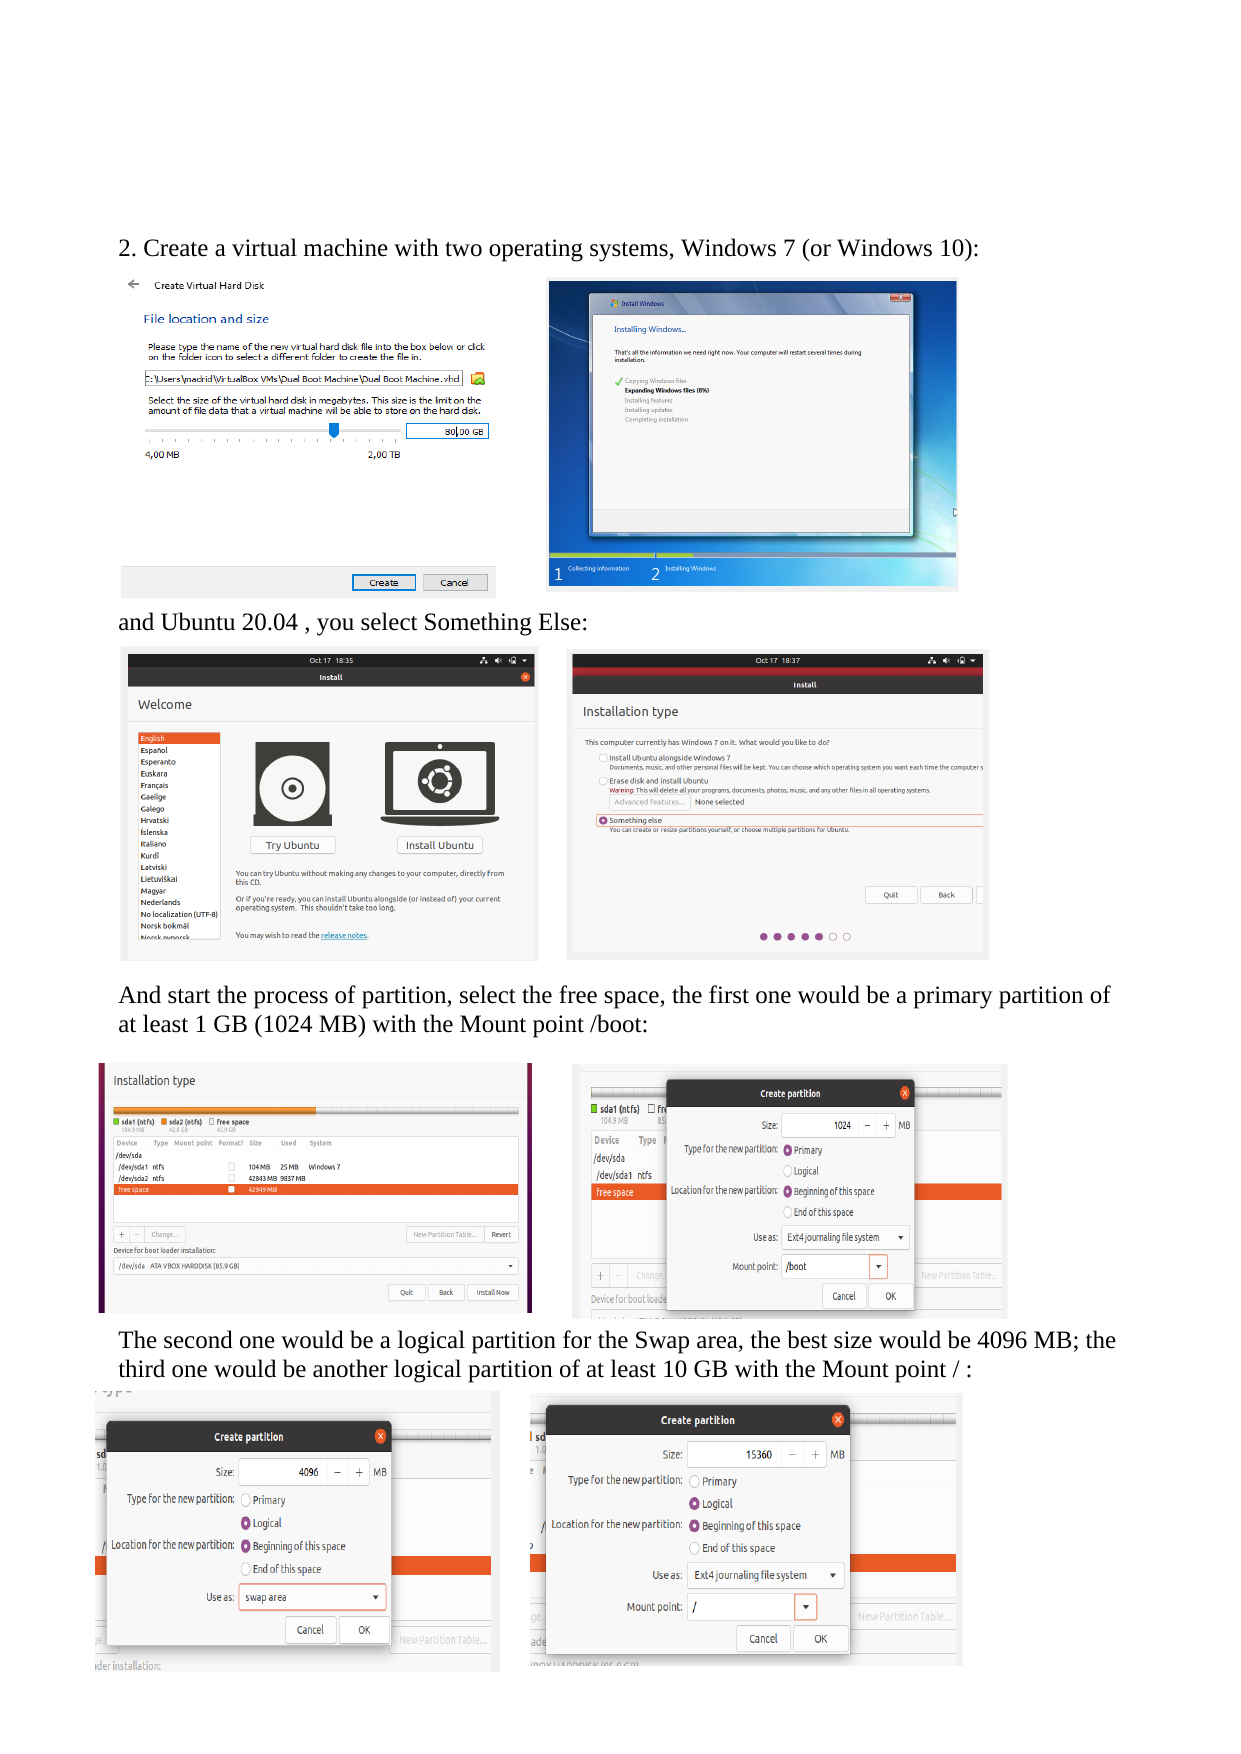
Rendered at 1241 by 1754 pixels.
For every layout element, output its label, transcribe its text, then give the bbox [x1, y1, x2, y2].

picture [120, 646, 539, 961]
text and Ubuntu 20.04 , you select Something Else: [118, 607, 1122, 636]
text The second one would be a logical partition for the Swap area, the best size would be 4096 MB; the third one would be another logical partition of at least 10 GB with the Mount point / : [118, 1326, 1122, 1383]
picture [530, 1393, 963, 1666]
text 2. Create a virtual machine with two operating systems, Windows 7 (or Windows 10): [118, 233, 1122, 262]
picture [572, 1064, 1008, 1319]
picture [566, 649, 989, 960]
text And start the process of partition, select the free space, the first one would be a primary partition of at least 1 GB (1024 MB) with the Mount point /boot: [118, 981, 1122, 1038]
picture [98, 1063, 532, 1313]
picture [546, 277, 959, 592]
picture [120, 272, 497, 599]
picture [95, 1391, 500, 1672]
